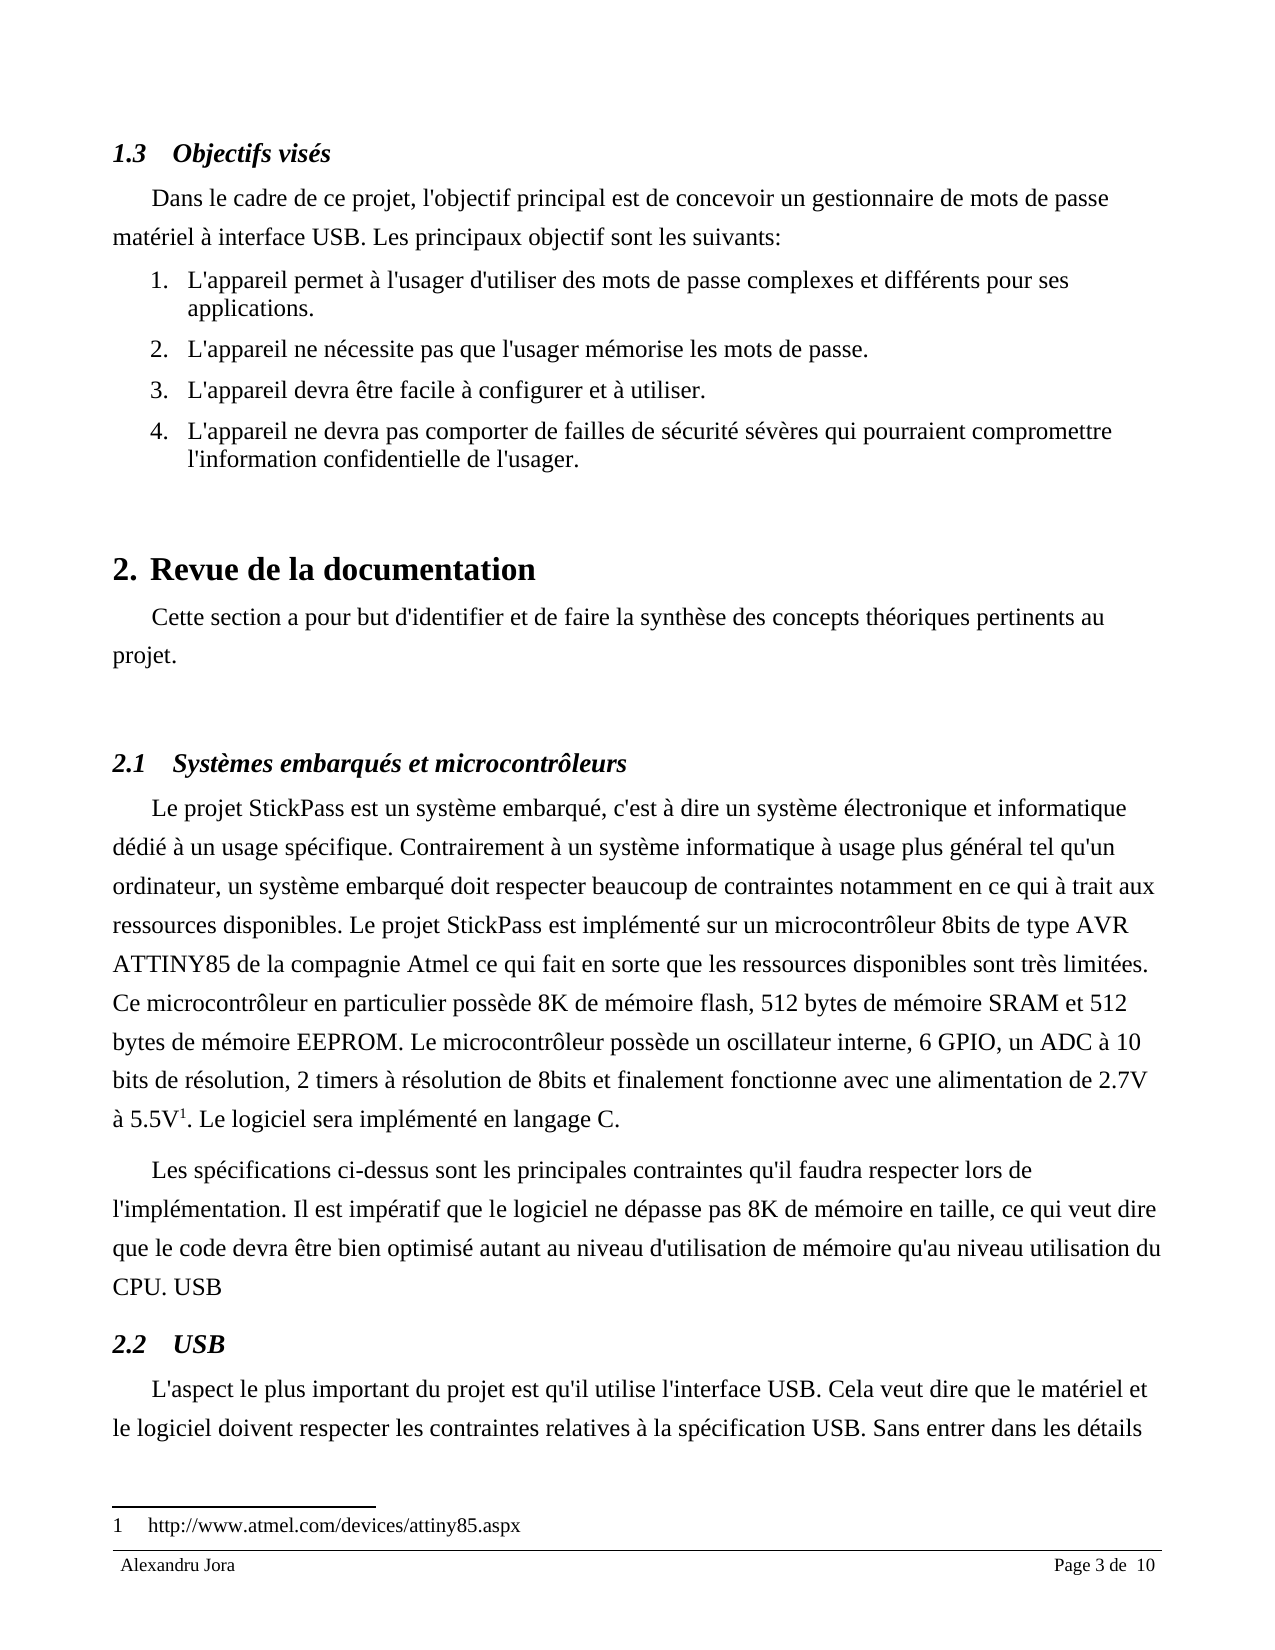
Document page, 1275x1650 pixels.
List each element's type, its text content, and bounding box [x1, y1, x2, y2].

text http://www.atmel.com/devices/attiny85.aspx [112, 1513, 1162, 1537]
subtitle Objectifs visés [112, 137, 1162, 169]
text Dans le cadre de ce projet, l'objectif principal est de concevoir un gestionnaire de mots de passe matériel à interface USB. Les principaux objectif sont les suivants: [112, 175, 1162, 253]
subtitle USB [112, 1328, 1162, 1359]
subtitle Revue de la documentation [112, 549, 1162, 587]
list L'appareil ne nécessite pas que l'usager mémorise les mots de passe. [150, 334, 1162, 363]
text L'aspect le plus important du projet est qu'il utilise l'interface USB. Cela veut dire que le matériel et le logiciel doivent respecter les contraintes relatives à la spécification USB. Sans entrer dans les détails [112, 1366, 1162, 1444]
list L'appareil permet à l'usager d'utiliser des mots de passe complexes et différents pour ses applications. [150, 265, 1162, 322]
text Les spécifications ci-dessus sont les principales contraintes qu'il faudra respecter lors de l'implémentation. Il est impératif que le logiciel ne dépasse pas 8K de mémoire en taille, ce qui veut dire que le code devra être bien optimisé autant au niveau d'utilisation de mémoire qu'au niveau utilisation du CPU. USB [112, 1148, 1162, 1303]
text Cette section a pour but d'identifier et de faire la synthèse des concepts théoriques pertinents au projet. [112, 594, 1162, 672]
list L'appareil ne devra pas comporter de failles de sécurité sévères qui pourraient compromettre l'information confidentielle de l'usager. [150, 416, 1162, 473]
list L'appareil devra être facile à configurer et à utiliser. [150, 375, 1162, 404]
text Le projet StickPass est un système embarqué, c'est à dire un système électronique et informatique dédié à un usage spécifique. Contrairement à un système informatique à usage plus général tel qu'un ordinateur, un système embarqué doit respecter beaucoup de contraintes notamment en ce qui à trait aux ressources disponibles. Le projet StickPass est implémenté sur un microcontrôleur 8bits de type AVR ATTINY85 de la compagnie Atmel ce qui fait en sorte que les ressources disponibles sont très limitées. Ce microcontrôleur en particulier possède 8K de mémoire flash, 512 bytes de mémoire SRAM et 512 bytes de mémoire EEPROM. Le microcontrôleur possède un oscillateur interne, 6 GPIO, un ADC à 10 bits de résolution, 2 timers à résolution de 8bits et finalement fonctionne avec une alimentation de 2.7V à 5.5V. Le logiciel sera implémenté en langage C. [112, 785, 1162, 1136]
subtitle Systèmes embarqués et microcontrôleurs [112, 748, 1162, 779]
